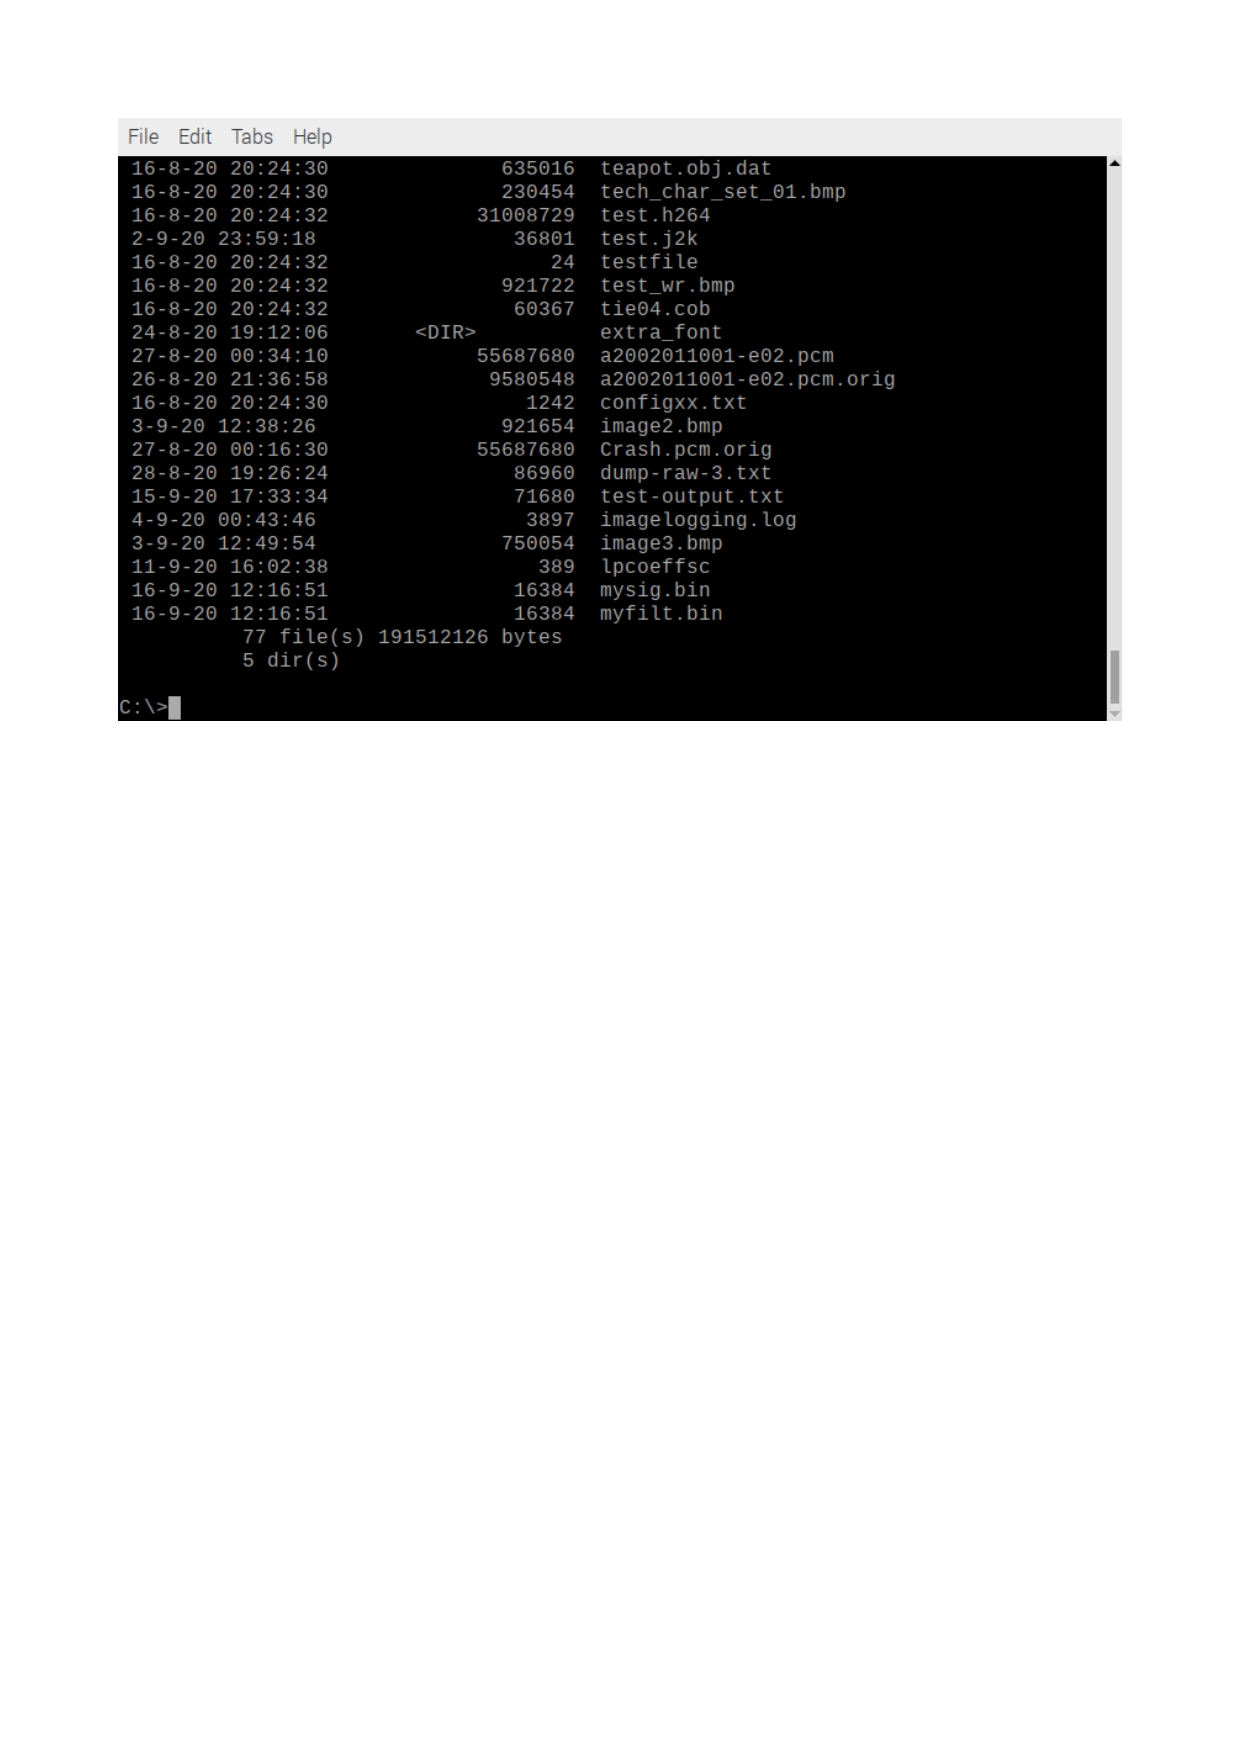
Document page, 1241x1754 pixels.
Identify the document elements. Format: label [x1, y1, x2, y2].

picture [118, 118, 1123, 721]
